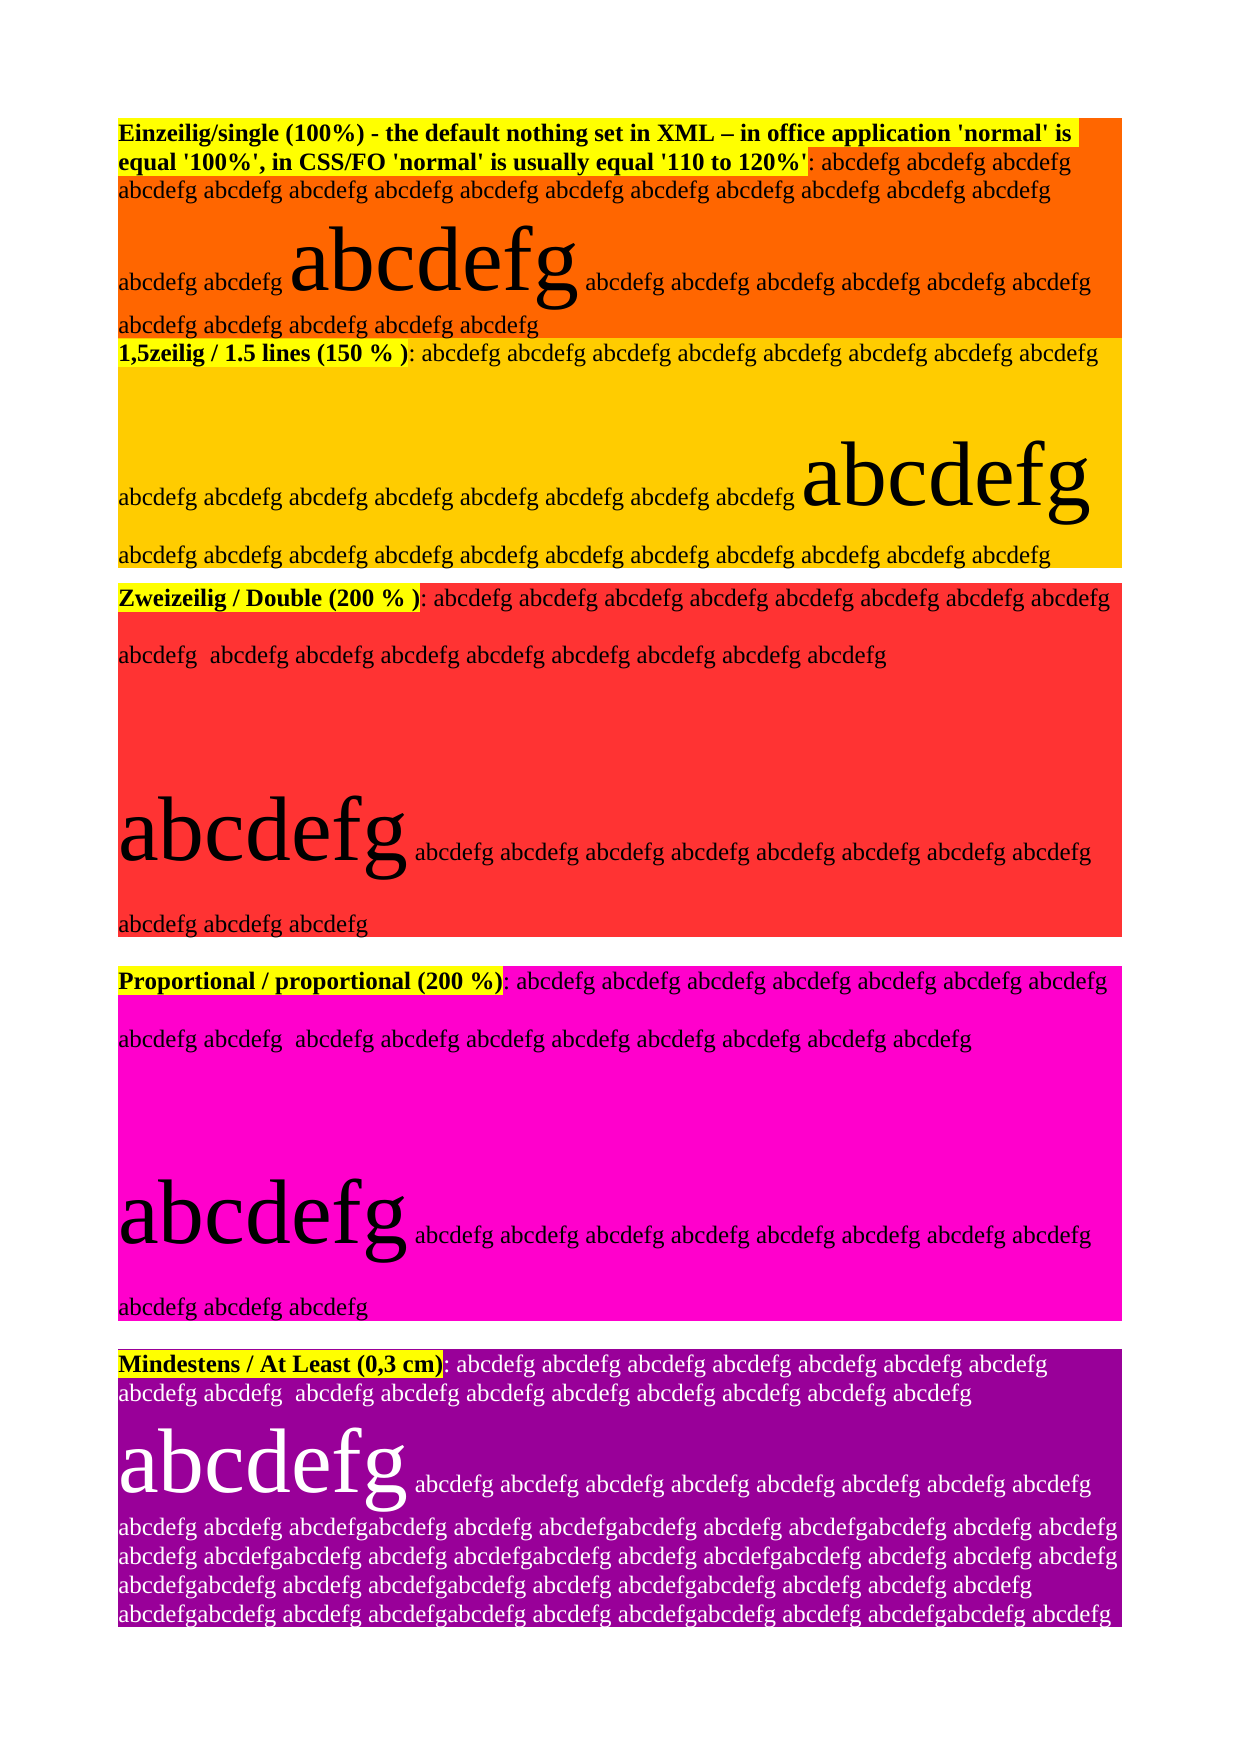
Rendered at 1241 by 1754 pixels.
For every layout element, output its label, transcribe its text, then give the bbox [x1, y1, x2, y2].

text 1,5zeilig / 1.5 lines (150 % ): abcdefg abcdefg abcdefg abcdefg abcdefg abcdefg abcdefg abcdefg abcdefg abcdefg abcdefg abcdefg abcdefg abcdefg abcdefg abcdefg abcdefg abcdefg abcdefg abcdefg abcdefg abcdefg abcdefg abcdefg abcdefg abcdefg abcdefg abcdefg [118, 338, 1122, 568]
text Einzeilig/single (100%) - the default nothing set in XML – in office application 'normal' is equal '100%', in CSS/FO 'normal' is usually equal '110 to 120%': abcdefg abcdefg abcdefg abcdefg abcdefg abcdefg abcdefg abcdefg abcdefg abcdefg abcdefg abcdefg abcdefg abcdefg abcdefg abcdefg abcdefg abcdefg abcdefg abcdefg abcdefg abcdefg abcdefg abcdefg abcdefg abcdefg abcdefg abcdefg [118, 118, 1122, 338]
text Zweizeilig / Double (200 % ): abcdefg abcdefg abcdefg abcdefg abcdefg abcdefg abcdefg abcdefg abcdefg abcdefg abcdefg abcdefg abcdefg abcdefg abcdefg abcdefg abcdefg abcdefg abcdefg abcdefg abcdefg abcdefg abcdefg abcdefg abcdefg abcdefg abcdefg abcdefg abcdefg [118, 583, 1122, 937]
text Proportional / proportional (200 %): abcdefg abcdefg abcdefg abcdefg abcdefg abcdefg abcdefg abcdefg abcdefg abcdefg abcdefg abcdefg abcdefg abcdefg abcdefg abcdefg abcdefg abcdefg abcdefg abcdefg abcdefg abcdefg abcdefg abcdefg abcdefg abcdefg abcdefg abcdefg abcdefg [118, 966, 1122, 1321]
text Mindestens / At Least (0,3 cm): abcdefg abcdefg abcdefg abcdefg abcdefg abcdefg abcdefg abcdefg abcdefg abcdefg abcdefg abcdefg abcdefg abcdefg abcdefg abcdefg abcdefg abcdefg abcdefg abcdefg abcdefg abcdefg abcdefg abcdefg abcdefg abcdefg abcdefg abcdefg abcdefgabcdefg abcdefg abcdefgabcdefg abcdefg abcdefgabcdefg abcdefg abcdefg abcdefg abcdefgabcdefg abcdefg abcdefgabcdefg abcdefg abcdefgabcdefg abcdefg abcdefg abcdefg abcdefgabcdefg abcdefg abcdefgabcdefg abcdefg abcdefgabcdefg abcdefg abcdefg abcdefg abcdefgabcdefg abcdefg abcdefgabcdefg abcdefg abcdefgabcdefg abcdefg abcdefgabcdefg abcdefg [118, 1349, 1122, 1627]
